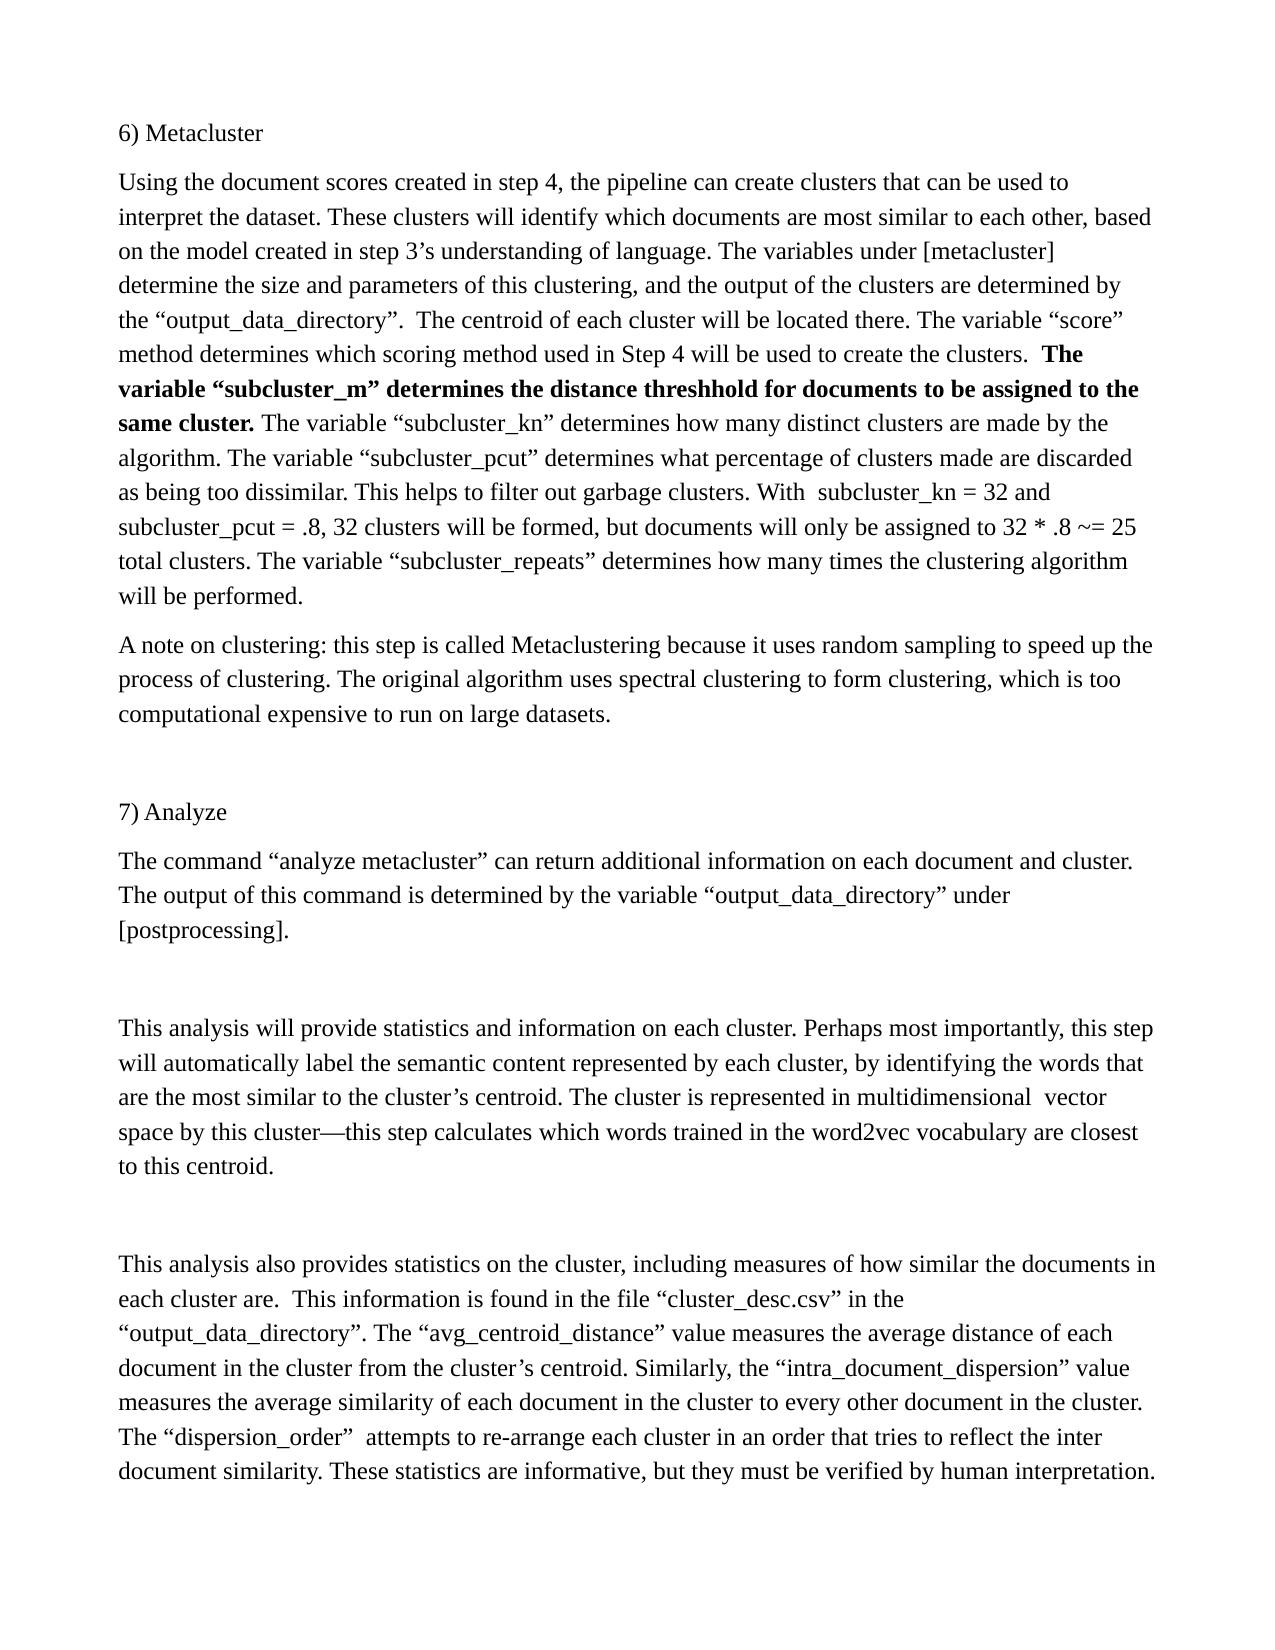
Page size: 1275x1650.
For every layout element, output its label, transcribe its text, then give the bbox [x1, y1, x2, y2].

text A note on clustering: this step is called Metaclustering because it uses random sampling to speed up the process of clustering. The original algorithm uses spectral clustering to form clustering, which is too computational expensive to run on large datasets. [118, 630, 1157, 728]
text This analysis will provide statistics and information on each cluster. Perhaps most importantly, this step will automatically label the semantic content represented by each cluster, by identifying the words that are the most similar to the cluster’s centroid. The cluster is represented in multidimensional vector space by this cluster—this step calculates which words trained in the word2vec vocabulary are closest to this centroid. [118, 1013, 1157, 1180]
text 6) Metacluster [118, 118, 1157, 147]
text This analysis also provides statistics on the cluster, including measures of how similar the documents in each cluster are. This information is found in the file “cluster_desc.csv” in the “output_data_directory”. The “avg_centroid_distance” value measures the average distance of each document in the cluster from the cluster’s centroid. Similarly, the “intra_document_dispersion” value measures the average similarity of each document in the cluster to every other document in the cluster. The “dispersion_order” attempts to re-arrange each cluster in an order that tries to reflect the inter document similarity. These statistics are informative, but they must be verified by human interpretation. [118, 1249, 1157, 1485]
text 7) Analyze [118, 797, 1157, 826]
text The command “analyze metacluster” can return additional information on each document and cluster. The output of this command is determined by the variable “output_data_directory” under [postprocessing]. [118, 846, 1157, 944]
text Using the document scores created in step 4, the pipeline can create clusters that can be used to interpret the dataset. These clusters will identify which documents are most similar to each other, based on the model created in step 3’s understanding of language. The variables under [metacluster] determine the size and parameters of this clustering, and the output of the clusters are determined by the “output_data_directory”. The centroid of each cluster will be located there. The variable “score” method determines which scoring method used in Step 4 will be used to create the clusters. The variable “subcluster_m” determines the distance threshhold for documents to be assigned to the same cluster. The variable “subcluster_kn” determines how many distinct clusters are made by the algorithm. The variable “subcluster_pcut” determines what percentage of clusters made are discarded as being too dissimilar. This helps to filter out garbage clusters. With subcluster_kn = 32 and subcluster_pcut = .8, 32 clusters will be formed, but documents will only be assigned to 32 * .8 ~= 25 total clusters. The variable “subcluster_repeats” determines how many times the clustering algorithm will be performed. [118, 167, 1157, 610]
